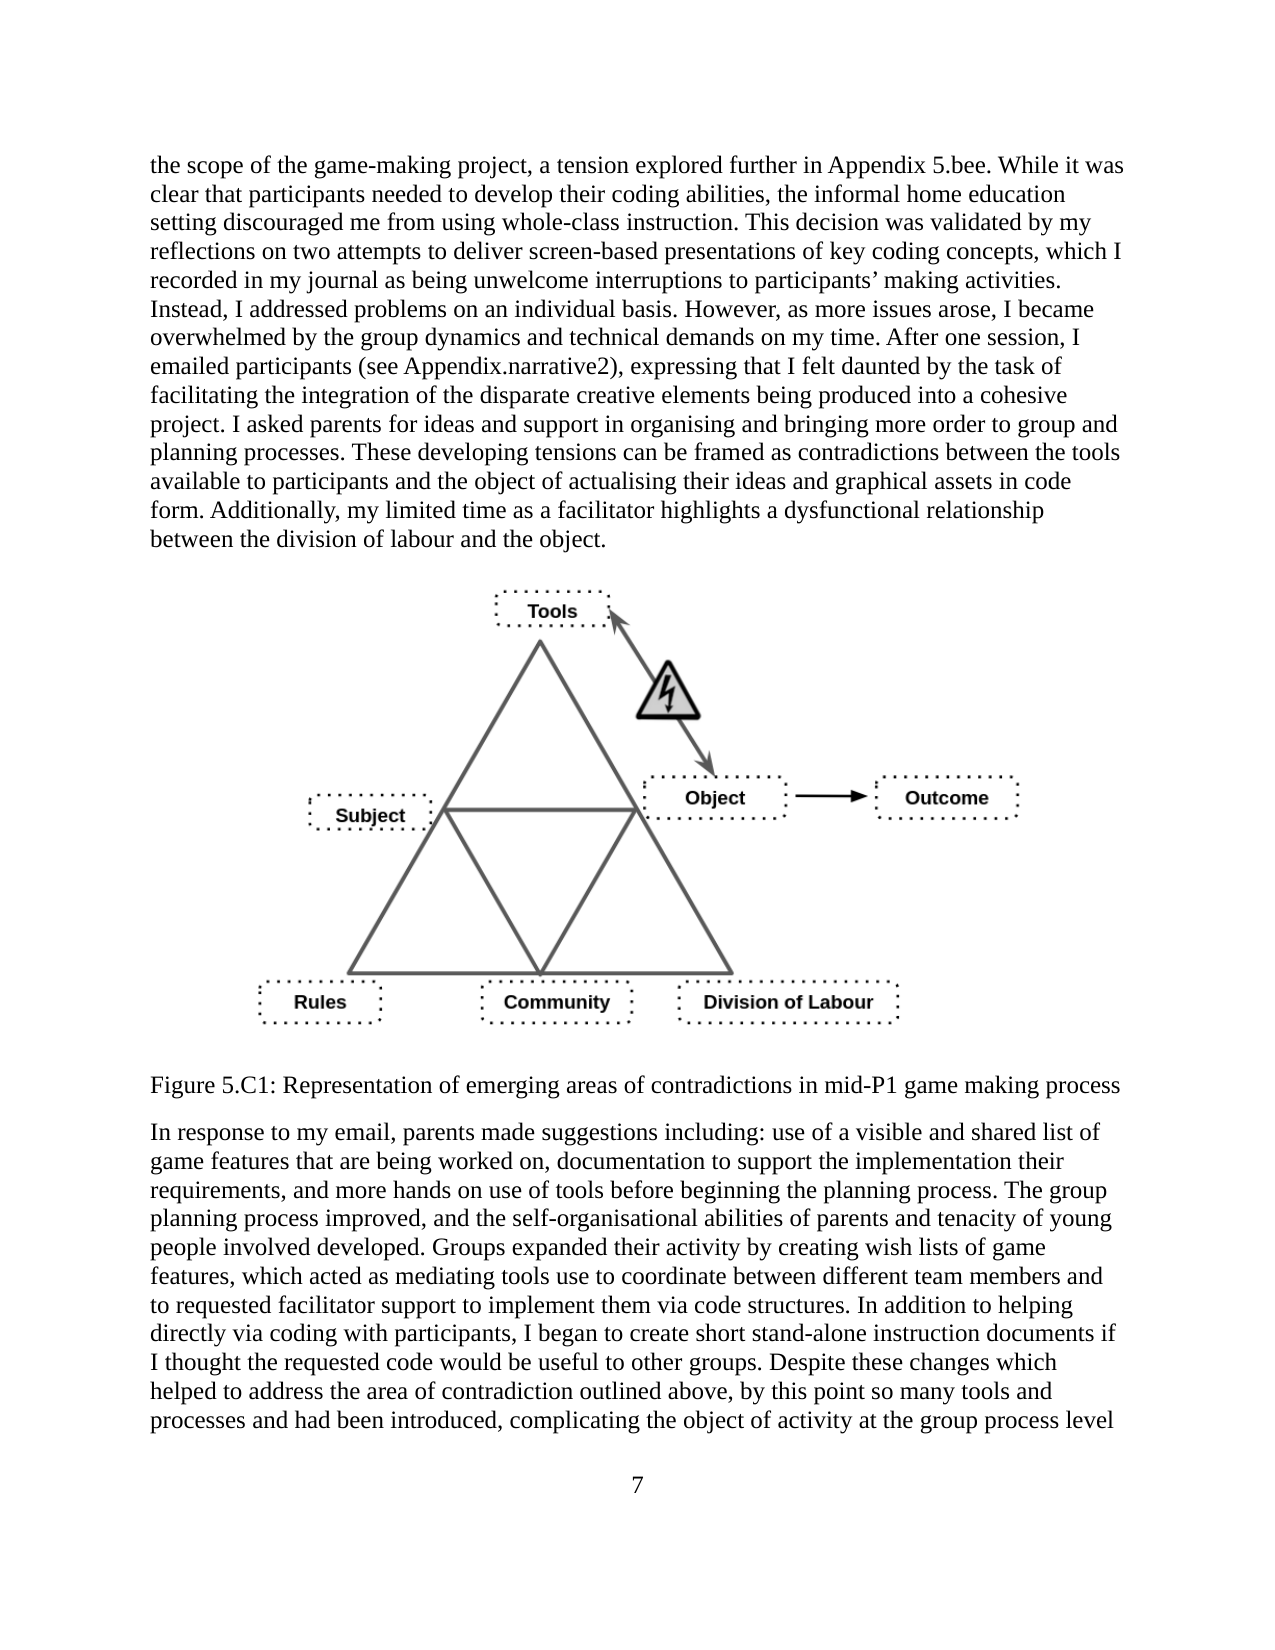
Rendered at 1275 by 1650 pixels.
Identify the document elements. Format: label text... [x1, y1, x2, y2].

text the scope of the game-making project, a tension explored further in Appendix 5.bee. While it was clear that participants needed to develop their coding abilities, the informal home education setting discouraged me from using whole-class instruction. This decision was validated by my reflections on two attempts to deliver screen-based presentations of key coding concepts, which I recorded in my journal as being unwelcome interruptions to participants’ making activities. Instead, I addressed problems on an individual basis. However, as more issues arose, I became overwhelmed by the group dynamics and technical demands on my time. After one session, I emailed participants (see Appendix.narrative2), expressing that I felt daunted by the task of facilitating the integration of the disparate creative elements being produced into a cohesive project. I asked parents for ideas and support in organising and bringing more order to group and planning processes. These developing tensions can be framed as contradictions between the tools available to participants and the object of actualising their ideas and graphical assets in code form. Additionally, my limited time as a facilitator highlights a dysfunctional relationship between the division of labour and the object. [150, 150, 1125, 552]
text Figure 5.C1: Representation of emerging areas of contradictions in mid-P1 game making process [150, 570, 1125, 1099]
text In response to my email, parents made suggestions including: use of a visible and shared list of game features that are being worked on, documentation to support the implementation their requirements, and more hands on use of tools before beginning the planning process. The group planning process improved, and the self-organisational abilities of parents and tenacity of young people involved developed. Groups expanded their activity by creating wish lists of game features, which acted as mediating tools use to coordinate between different team members and to requested facilitator support to implement them via code structures. In addition to helping directly via coding with participants, I began to create short stand-alone instruction documents if I thought the requested code would be useful to other groups. Despite these changes which helped to address the area of contradiction outlined above, by this point so many tools and processes and had been introduced, complicating the object of activity at the group process level [150, 1117, 1125, 1433]
picture [150, 570, 1077, 1066]
